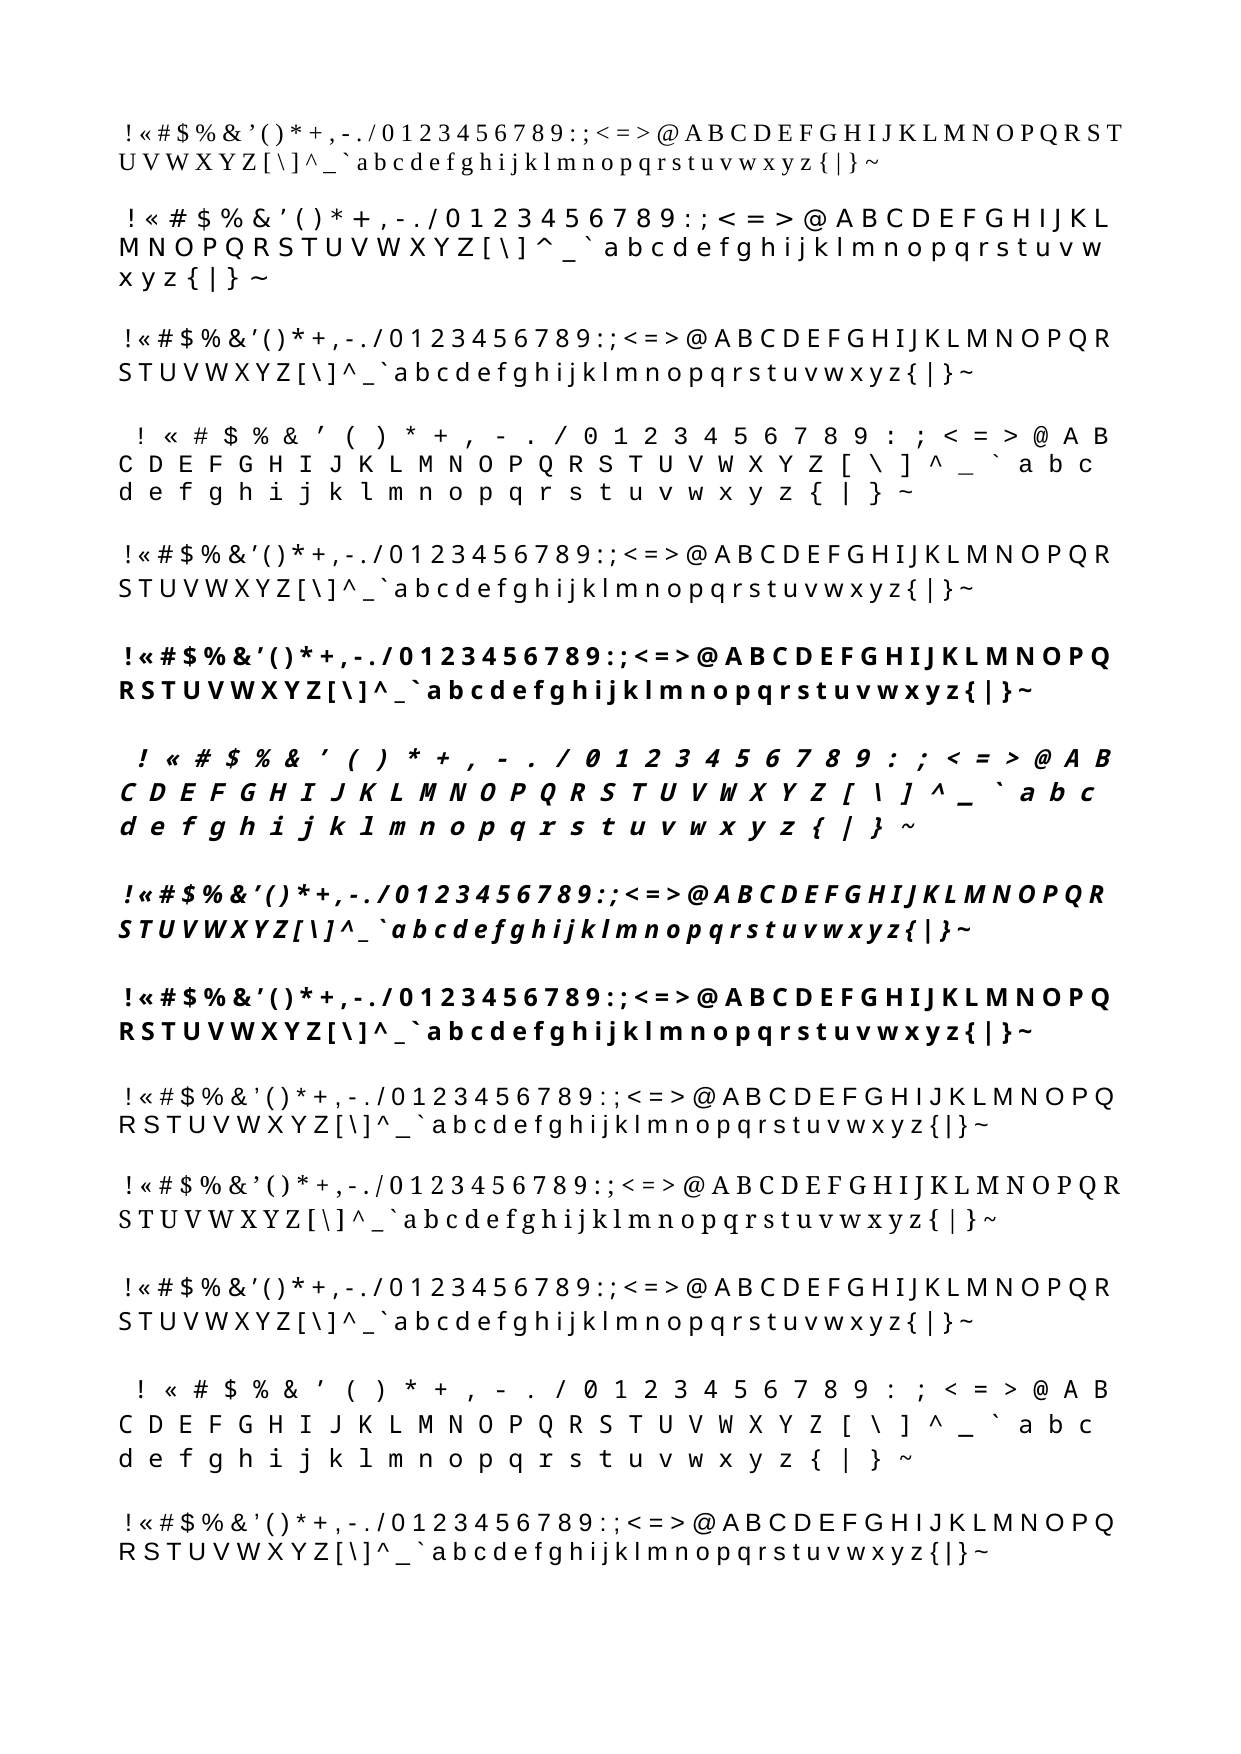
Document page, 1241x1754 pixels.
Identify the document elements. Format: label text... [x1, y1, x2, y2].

text ! « # $ % & ’ ( ) * + , - . / 0 1 2 3 4 5 6 7 8 9 : ; < = > @ A B C D E F G H I J K L M N O P Q R S T U V W X Y Z [ \ ] ^ _ ` a b c d e f g h i j k l m n o p q r s t u v w x y z { | } ~ [118, 1508, 1122, 1566]
text ! « # $ % & ’ ( ) * + , - . / 0 1 2 3 4 5 6 7 8 9 : ; < = > @ A B C D E F G H I J K L M N O P Q R S T U V W X Y Z [ \ ] ^ _ ` a b c d e f g h i j k l m n o p q r s t u v w x y z { | } ~ [118, 423, 1122, 508]
text ! « # $ % & ’ ( ) * + , - . / 0 1 2 3 4 5 6 7 8 9 : ; < = > @ A B C D E F G H I J K L M N O P Q R S T U V W X Y Z [ \ ] ^ _ ` a b c d e f g h i j k l m n o p q r s t u v w x y z { | } ~ [118, 1270, 1122, 1338]
text ! « # $ % & ’ ( ) * + , - . / 0 1 2 3 4 5 6 7 8 9 : ; < = > @ A B C D E F G H I J K L M N O P Q R S T U V W X Y Z [ \ ] ^ _ ` a b c d e f g h i j k l m n o p q r s t u v w x y z { | } ~ [118, 1168, 1122, 1236]
text ! « # $ % & ’ ( ) * + , - . / 0 1 2 3 4 5 6 7 8 9 : ; < = > @ A B C D E F G H I J K L M N O P Q R S T U V W X Y Z [ \ ] ^ _ ` a b c d e f g h i j k l m n o p q r s t u v w x y z { | } ~ [118, 321, 1122, 389]
text ! « # $ % & ’ ( ) * + , - . / 0 1 2 3 4 5 6 7 8 9 : ; < = > @ A B C D E F G H I J K L M N O P Q R S T U V W X Y Z [ \ ] ^ _ ` a b c d e f g h i j k l m n o p q r s t u v w x y z { | } ~ [118, 537, 1122, 605]
text ! « # $ % & ’ ( ) * + , - . / 0 1 2 3 4 5 6 7 8 9 : ; < = > @ A B C D E F G H I J K L M N O P Q R S T U V W X Y Z [ \ ] ^ _ ` a b c d e f g h i j k l m n o p q r s t u v w x y z { | } ~ [118, 1082, 1122, 1139]
text ! « # $ % & ’ ( ) * + , - . / 0 1 2 3 4 5 6 7 8 9 : ; < = > @ A B C D E F G H I J K L M N O P Q R S T U V W X Y Z [ \ ] ^ _ ` a b c d e f g h i j k l m n o p q r s t u v w x y z { | } ~ [118, 741, 1122, 843]
text ! « # $ % & ’ ( ) * + , - . / 0 1 2 3 4 5 6 7 8 9 : ; < = > @ A B C D E F G H I J K L M N O P Q R S T U V W X Y Z [ \ ] ^ _ ` a b c d e f g h i j k l m n o p q r s t u v w x y z { | } ~ [118, 639, 1122, 707]
text ! « # $ % & ’ ( ) * + , - . / 0 1 2 3 4 5 6 7 8 9 : ; < = > @ A B C D E F G H I J K L M N O P Q R S T U V W X Y Z [ \ ] ^ _ ` a b c d e f g h i j k l m n o p q r s t u v w x y z { | } ~ [118, 204, 1122, 292]
text ! « # $ % & ’ ( ) * + , - . / 0 1 2 3 4 5 6 7 8 9 : ; < = > @ A B C D E F G H I J K L M N O P Q R S T U V W X Y Z [ \ ] ^ _ ` a b c d e f g h i j k l m n o p q r s t u v w x y z { | } ~ [118, 1372, 1122, 1474]
text ! « # $ % & ’ ( ) * + , - . / 0 1 2 3 4 5 6 7 8 9 : ; < = > @ A B C D E F G H I J K L M N O P Q R S T U V W X Y Z [ \ ] ^ _ ` a b c d e f g h i j k l m n o p q r s t u v w x y z { | } ~ [118, 118, 1122, 176]
text ! « # $ % & ’ ( ) * + , - . / 0 1 2 3 4 5 6 7 8 9 : ; < = > @ A B C D E F G H I J K L M N O P Q R S T U V W X Y Z [ \ ] ^ _ ` a b c d e f g h i j k l m n o p q r s t u v w x y z { | } ~ [118, 979, 1122, 1047]
text ! « # $ % & ’ ( ) * + , - . / 0 1 2 3 4 5 6 7 8 9 : ; < = > @ A B C D E F G H I J K L M N O P Q R S T U V W X Y Z [ \ ] ^ _ ` a b c d e f g h i j k l m n o p q r s t u v w x y z { | } ~ [118, 877, 1122, 945]
